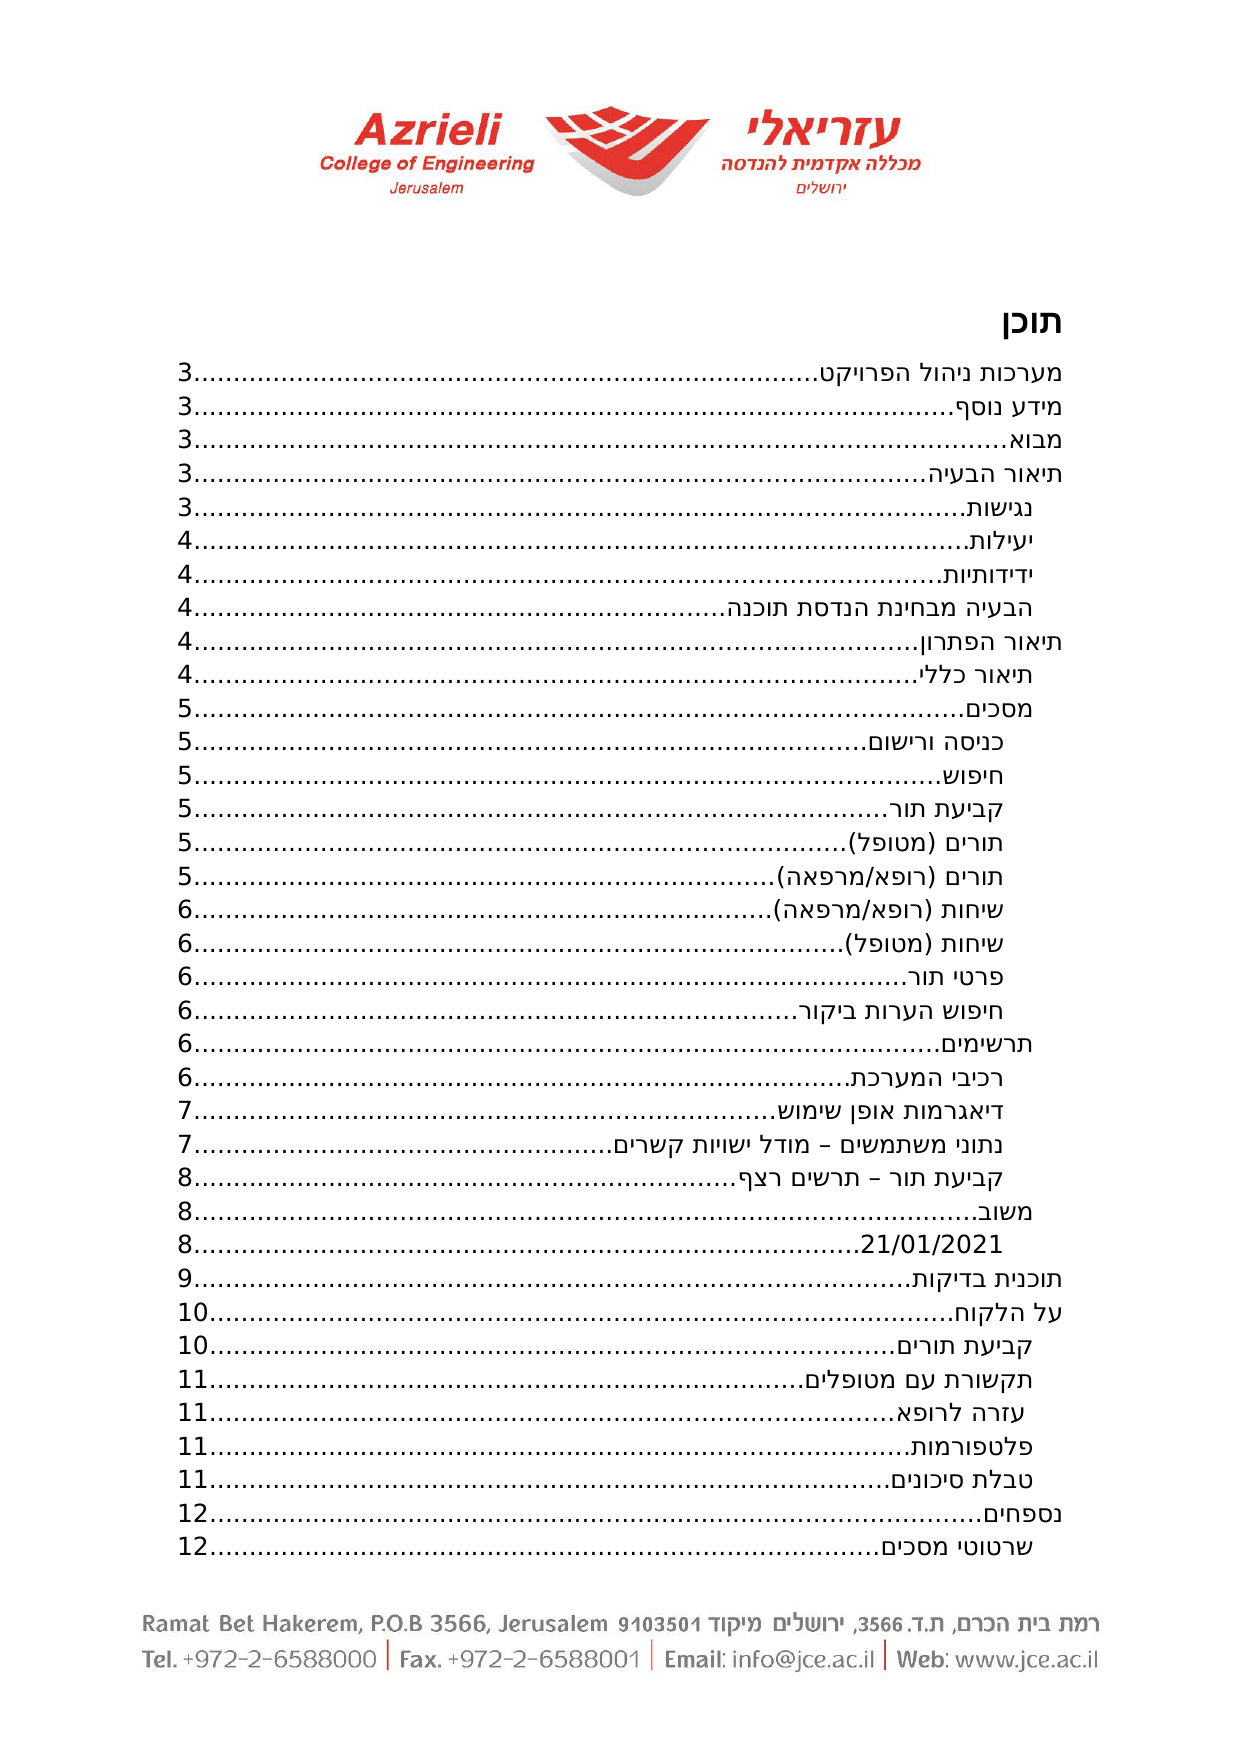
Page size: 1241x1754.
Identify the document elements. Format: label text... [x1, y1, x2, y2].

text טבלת סיכונים 11 [177, 1465, 1034, 1494]
text תיאור הבעיה 3 [177, 459, 1063, 488]
text דיאגרמות אופן שימוש 7 [177, 1096, 1004, 1126]
text שיחות (רופא/מרפאה) 6 [177, 895, 1004, 924]
text נספחים 12 [177, 1499, 1063, 1528]
text מבוא 3 [177, 426, 1063, 455]
text תקשורת עם מטופלים 11 [177, 1365, 1034, 1394]
picture [107, 1593, 1133, 1702]
text פלטפורמות 11 [177, 1432, 1034, 1461]
text משוב 8 [177, 1197, 1034, 1226]
text מסכים 5 [177, 694, 1034, 723]
text נתוני משתמשים – מודל ישויות קשרים 7 [177, 1130, 1004, 1159]
text תיאור כללי 4 [177, 660, 1034, 689]
text רכיבי המערכת 6 [177, 1063, 1004, 1092]
text מערכות ניהול הפרויקט 3 [177, 358, 1063, 388]
text מידע נוסף 3 [177, 392, 1063, 421]
text חיפוש הערות ביקור 6 [177, 996, 1004, 1025]
subtitle תוכן [177, 302, 1063, 340]
text נגישות 3 [177, 493, 1034, 522]
text תרשימים 6 [177, 1029, 1034, 1058]
text על הלקוח 10 [177, 1298, 1063, 1327]
text תיאור הפתרון 4 [177, 627, 1063, 656]
text חיפוש 5 [177, 761, 1004, 790]
text יעילות 4 [177, 526, 1034, 555]
text תורים (מטופל) 5 [177, 828, 1004, 857]
text שרטוטי מסכים 12 [177, 1532, 1034, 1562]
text קביעת תורים 10 [177, 1331, 1034, 1360]
text תורים (רופא/מרפאה) 5 [177, 862, 1004, 891]
text 21/01/2021 8 [177, 1231, 1004, 1260]
text קביעת תור 5 [177, 794, 1004, 824]
picture [42, 44, 1199, 221]
text פרטי תור 6 [177, 962, 1004, 991]
text תוכנית בדיקות 9 [177, 1264, 1063, 1293]
text שיחות (מטופל) 6 [177, 929, 1004, 958]
text הבעיה מבחינת הנדסת תוכנה 4 [177, 593, 1034, 622]
text קביעת תור – תרשים רצף 8 [177, 1163, 1004, 1193]
text כניסה ורישום 5 [177, 727, 1004, 757]
text ידידותיות 4 [177, 560, 1034, 589]
text עזרה לרופא 11 [177, 1398, 1034, 1427]
